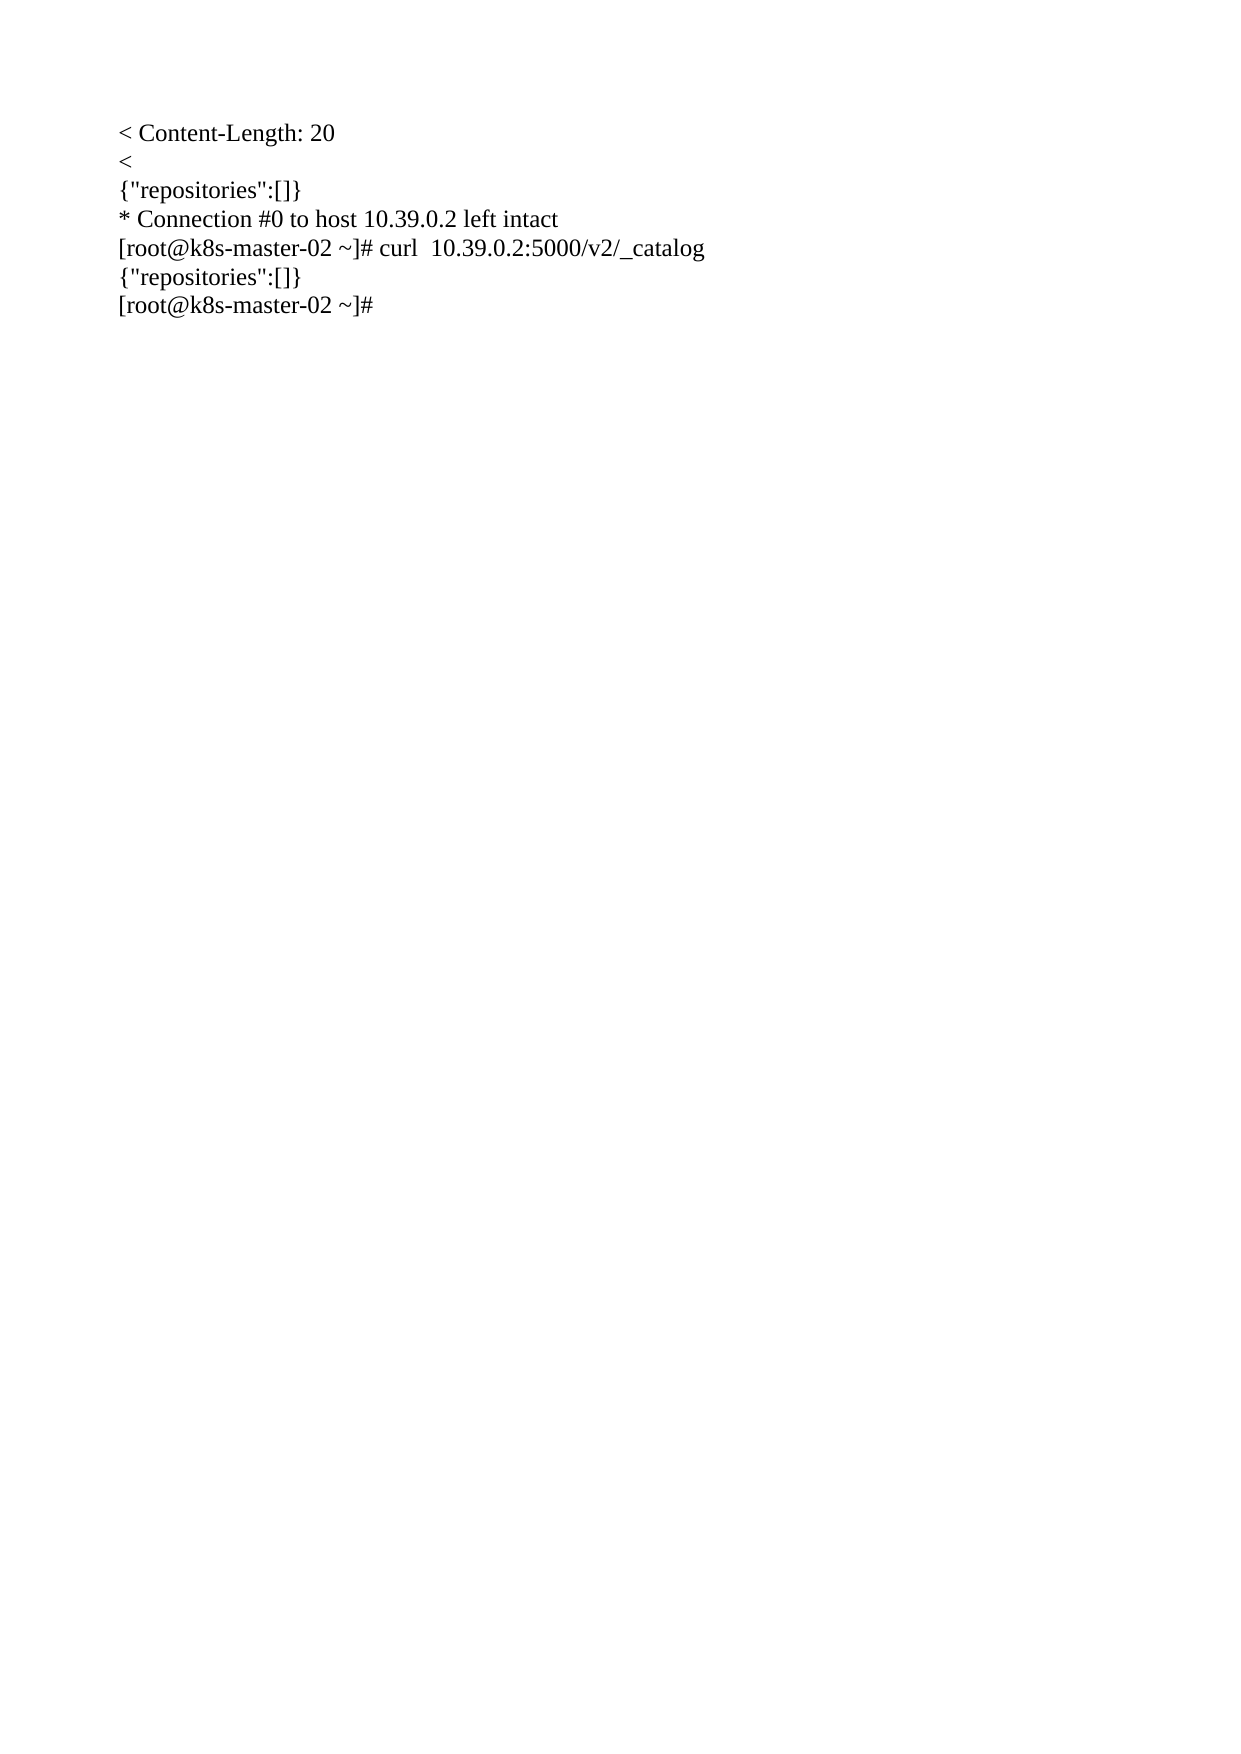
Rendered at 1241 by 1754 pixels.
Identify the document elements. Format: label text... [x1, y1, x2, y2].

text * Connection #0 to host 10.39.0.2 left intact [118, 204, 1122, 233]
text {"repositories":[]} [118, 262, 1122, 291]
text < [118, 147, 1122, 176]
text [root@k8s-master-02 ~]# curl 10.39.0.2:5000/v2/_catalog [118, 233, 1122, 262]
text [root@k8s-master-02 ~]# [118, 291, 1122, 319]
text < Content-Length: 20 [118, 118, 1122, 147]
text {"repositories":[]} [118, 176, 1122, 204]
